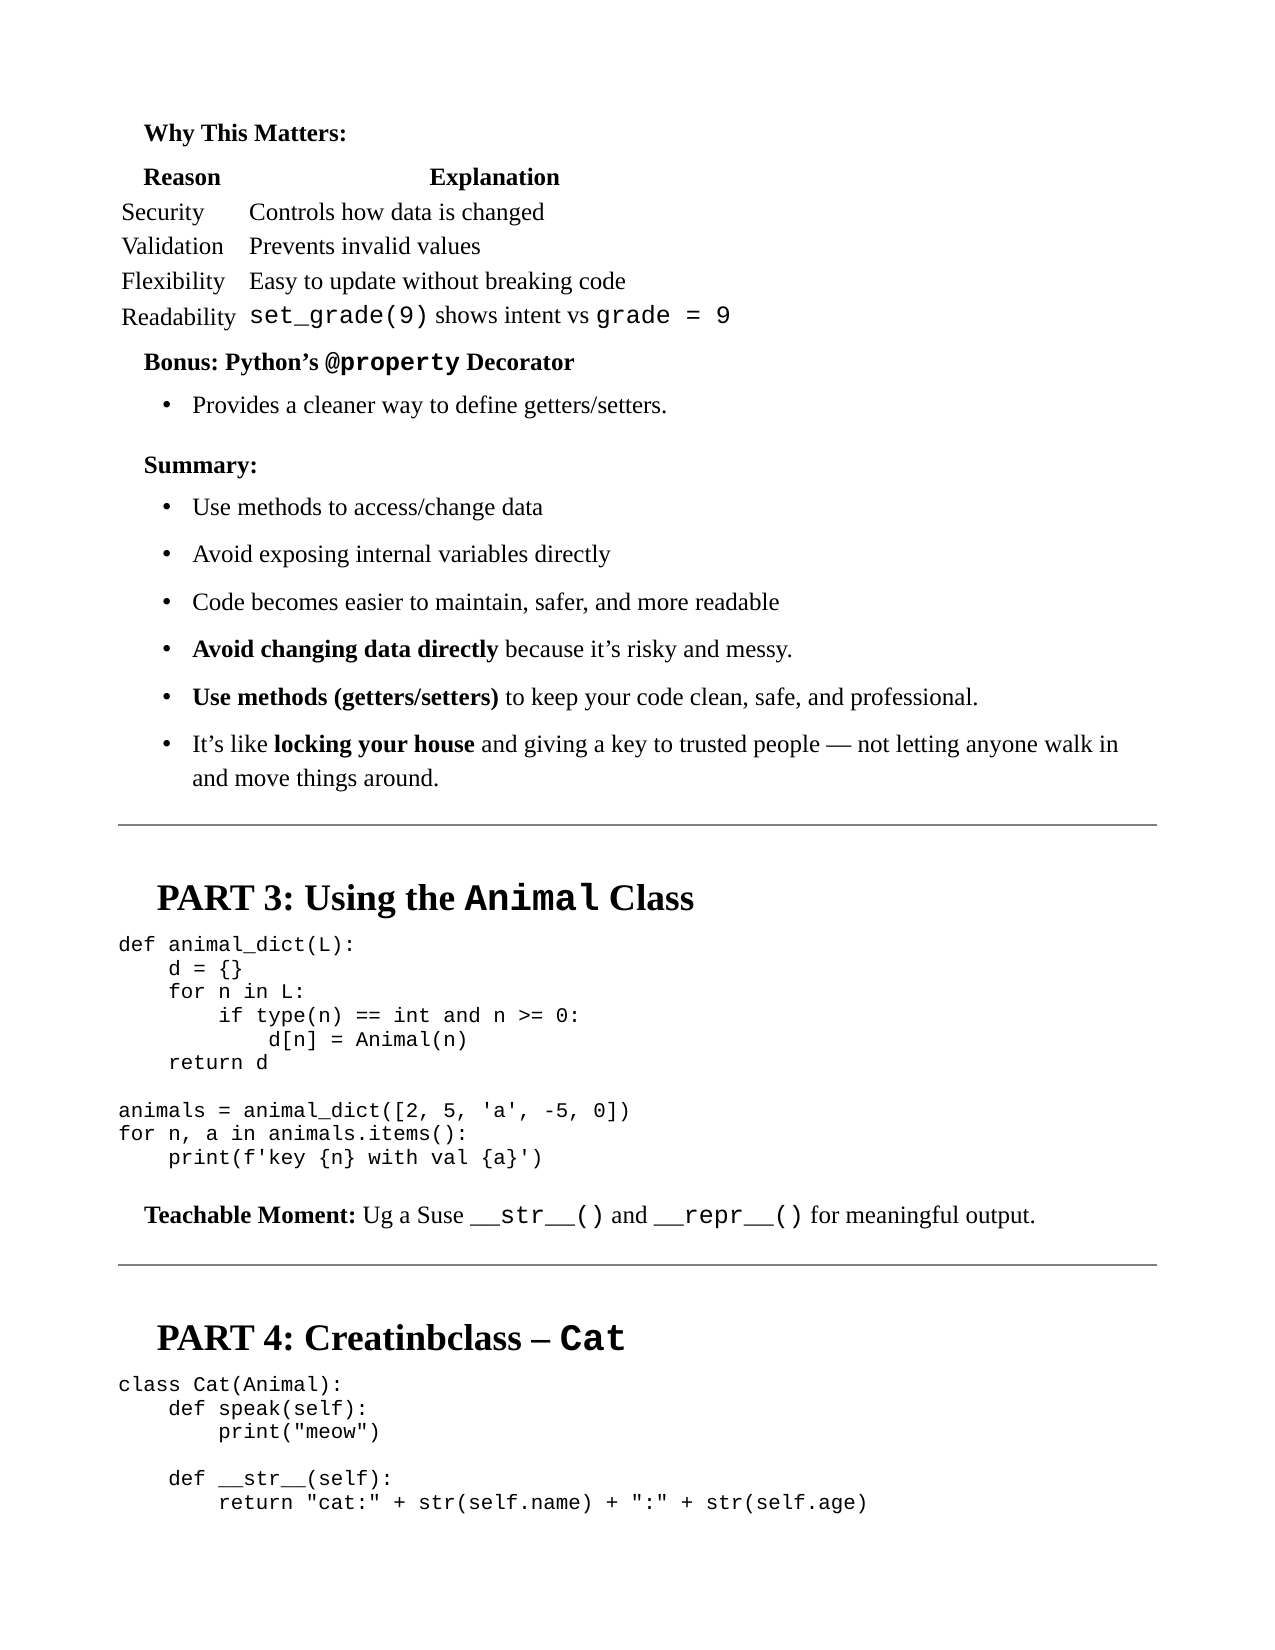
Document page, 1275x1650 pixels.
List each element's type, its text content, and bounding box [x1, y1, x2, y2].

text if type(n) == int and n >= 0: [118, 1005, 1157, 1029]
text return d [118, 1052, 1157, 1076]
text for n, a in animals.items(): [118, 1123, 1157, 1147]
list Provides a cleaner way to define getters/setters. [162, 390, 1157, 419]
table_cell Flexibility [118, 263, 246, 298]
list Avoid changing data directly because it’s risky and messy. [162, 634, 1157, 663]
table_cell Security [118, 194, 246, 228]
subtitle 🧠 Summary: [118, 450, 1157, 479]
list Code becomes easier to maintain, safer, and more readable [162, 587, 1157, 616]
table_cell Easy to update without breaking code [246, 263, 743, 298]
list Avoid exposing internal variables directly [162, 539, 1157, 568]
text class Cat(Animal): [118, 1374, 1157, 1397]
text def speak(self): [118, 1397, 1157, 1421]
subtitle 🧹 PART 3: Using the Animal Class [118, 875, 1157, 922]
list It’s like locking your house and giving a key to trusted people — not letting anyone walk in and move things around. [162, 729, 1157, 791]
text d = {} [118, 958, 1157, 981]
list Use methods to access/change data [162, 492, 1157, 520]
text def animal_dict(L): [118, 934, 1157, 958]
text print(f'key {n} with val {a}') [118, 1147, 1157, 1171]
text for n in L: [118, 981, 1157, 1005]
text print("meow") [118, 1421, 1157, 1445]
text animals = animal_dict([2, 5, 'a', -5, 0]) [118, 1099, 1157, 1123]
table_cell Prevents invalid values [246, 229, 743, 263]
subtitle 💡 Bonus: Python’s @property Decorator [118, 347, 1157, 378]
subtitle 🔐 Why This Matters: [118, 118, 1157, 147]
text 🧠 Teachable Moment: Ug a Suse __str__() and __repr__() for meaningful output. [118, 1200, 1157, 1231]
table_header Reason [118, 159, 246, 194]
subtitle 🧹 PART 4: Creatinbclass – Cat [118, 1315, 1157, 1361]
text return "cat:" + str(self.name) + ":" + str(self.age) [118, 1492, 1157, 1516]
text d[n] = Animal(n) [118, 1029, 1157, 1052]
table_cell Controls how data is changed [246, 194, 743, 228]
text def __str__(self): [118, 1468, 1157, 1492]
table_cell Readability [118, 298, 246, 334]
table_header Explanation [246, 159, 743, 194]
table_cell set_grade(9) shows intent vs grade = 9 [246, 298, 743, 334]
table_cell Validation [118, 229, 246, 263]
list Use methods (getters/setters) to keep your code clean, safe, and professional. [162, 682, 1157, 711]
